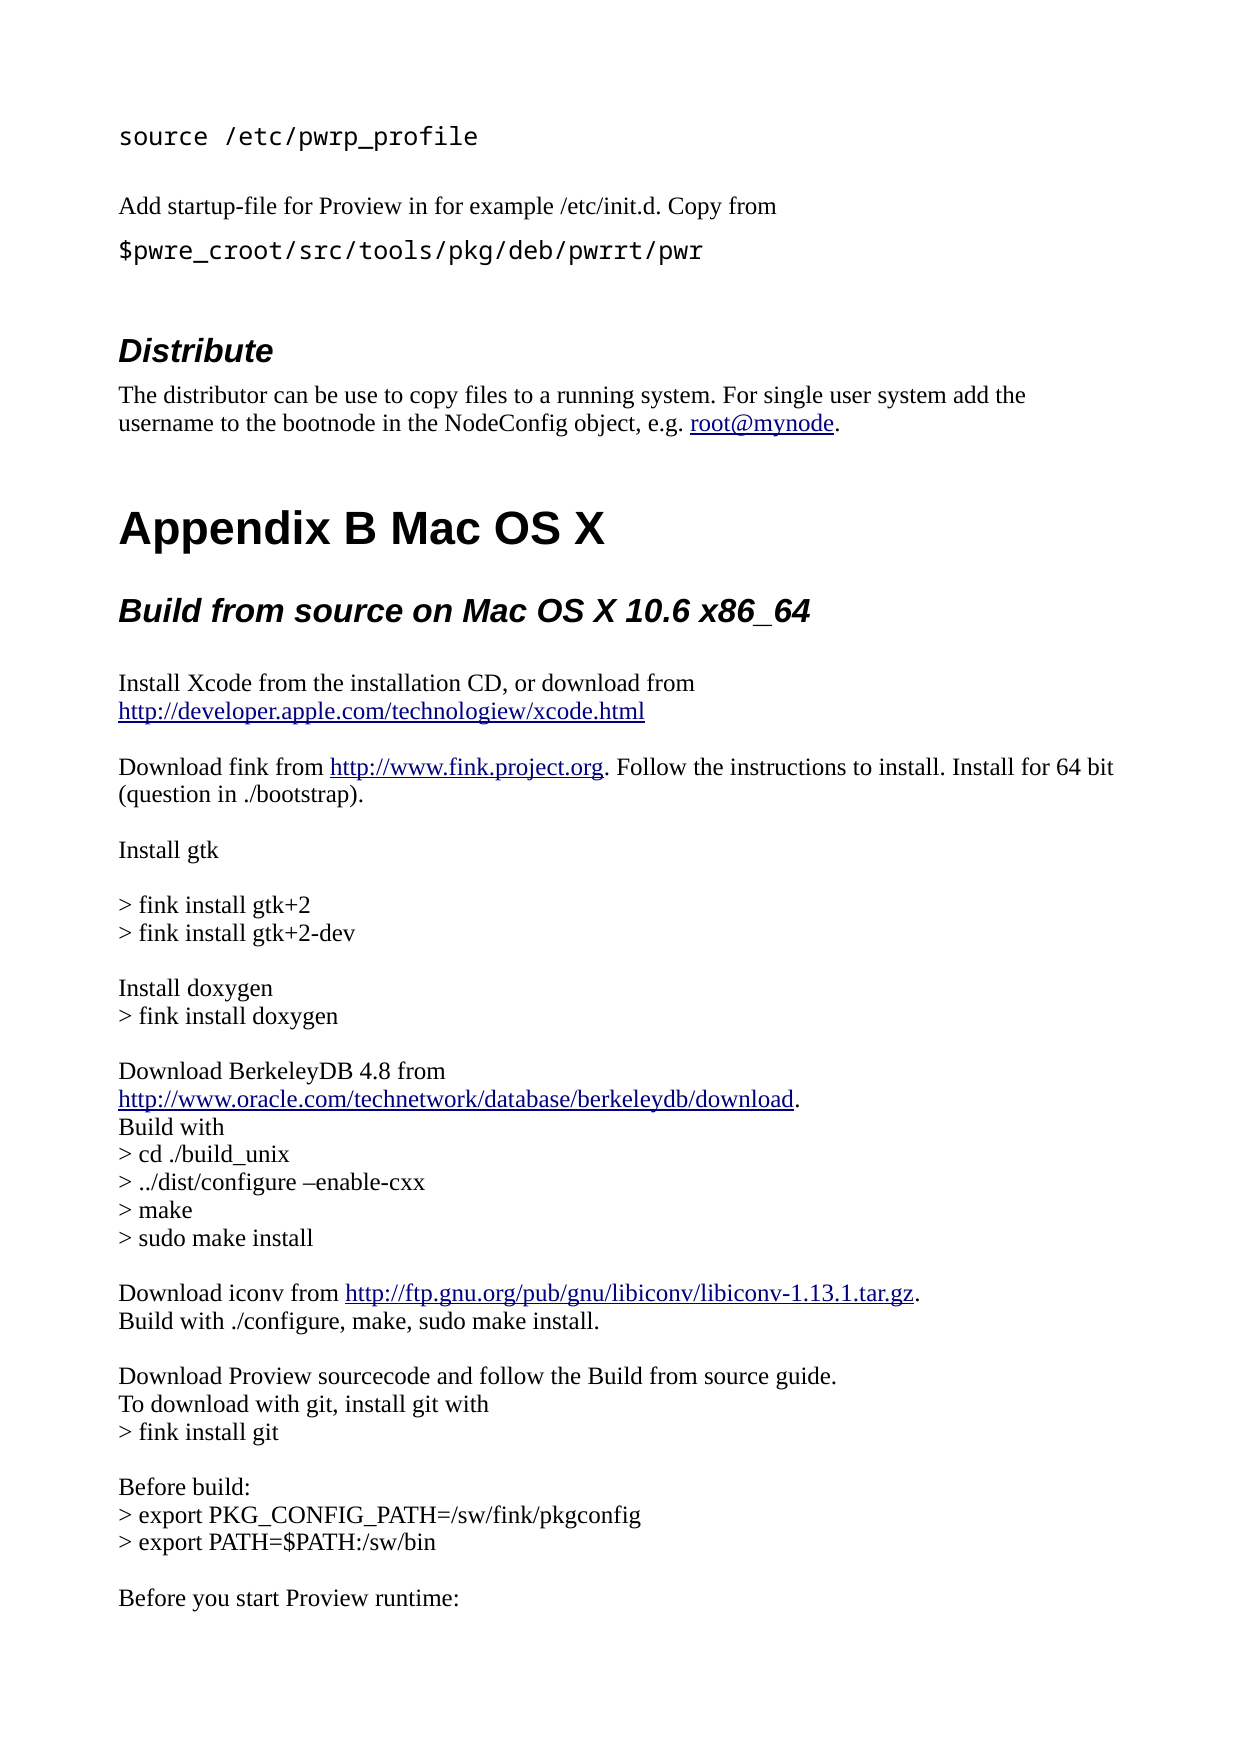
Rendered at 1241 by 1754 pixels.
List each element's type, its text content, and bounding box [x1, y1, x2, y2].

text > ../dist/configure –enable-cxx [118, 1168, 1122, 1196]
text Add startup-file for Proview in for example /etc/init.d. Copy from [118, 192, 1122, 220]
text $pwre_croot/src/tools/pkg/deb/pwrrt/pwr [118, 233, 1122, 267]
text Build with ./configure, make, sudo make install. [118, 1307, 1122, 1334]
subtitle Build from source on Mac OS X 10.6 x86_64 [118, 592, 1122, 629]
text > fink install gtk+2 [118, 891, 1122, 919]
text > make [118, 1196, 1122, 1224]
subtitle Distribute [118, 332, 1122, 369]
text Download Proview sourcecode and follow the Build from source guide. [118, 1362, 1122, 1390]
text > fink install gtk+2-dev [118, 919, 1122, 947]
subtitle Appendix B Mac OS X [118, 502, 1122, 554]
text The distributor can be use to copy files to a running system. For single user system add the username to the bootnode in the NodeConfig object, e.g. root@mynode. [118, 382, 1122, 437]
text > fink install git [118, 1418, 1122, 1445]
text > export PKG_CONFIG_PATH=/sw/fink/pkgconfig [118, 1501, 1122, 1528]
text Before build: [118, 1473, 1122, 1501]
text Download BerkeleyDB 4.8 from http://www.oracle.com/technetwork/database/berkeleydb/download. [118, 1057, 1122, 1113]
text To download with git, install git with [118, 1390, 1122, 1418]
text > fink install doxygen [118, 1002, 1122, 1030]
text Download fink from http://www.fink.project.org. Follow the instructions to install. Install for 64 bit (question in ./bootstrap). [118, 753, 1122, 808]
text > sudo make install [118, 1224, 1122, 1251]
text Install doxygen [118, 974, 1122, 1002]
text Install Xcode from the installation CD, or download from http://developer.apple.com/technologiew/xcode.html [118, 669, 1122, 725]
text source /etc/pwrp_profile [118, 118, 1122, 152]
text Install gtk [118, 836, 1122, 863]
text Build with [118, 1113, 1122, 1141]
text > export PATH=$PATH:/sw/bin [118, 1528, 1122, 1556]
text > cd ./build_unix [118, 1141, 1122, 1168]
text Before you start Proview runtime: [118, 1584, 1122, 1612]
text Download iconv from http://ftp.gnu.org/pub/gnu/libiconv/libiconv-1.13.1.tar.gz. [118, 1279, 1122, 1307]
